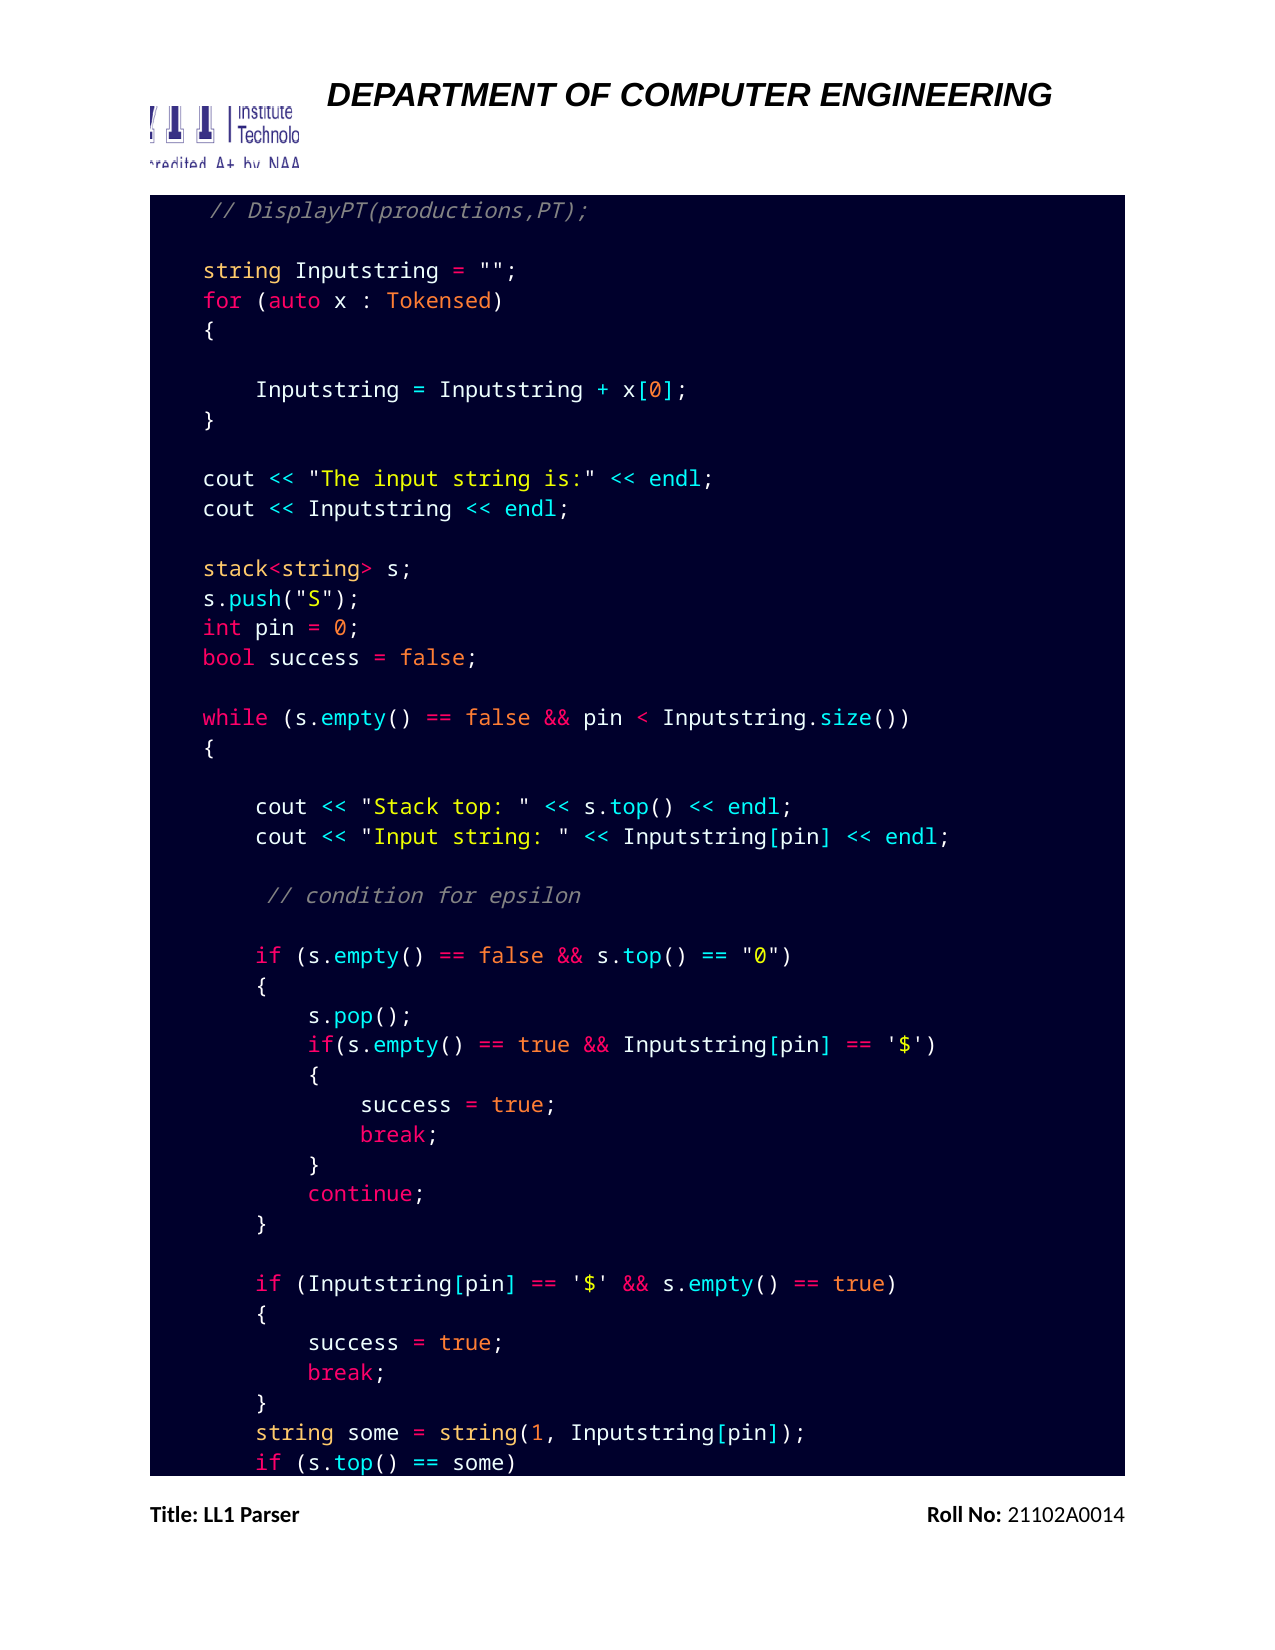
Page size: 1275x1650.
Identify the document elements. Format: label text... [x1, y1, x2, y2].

text } [150, 1148, 1125, 1178]
text s.pop(); [150, 999, 1125, 1029]
text // DisplayPT(productions,PT); [150, 195, 1125, 225]
text if (Inputstring[pin] == '$' && s.empty() == true) [150, 1268, 1125, 1297]
text int pin = 0; [150, 612, 1125, 642]
text cout << Inputstring << endl; [150, 493, 1125, 523]
text { [150, 970, 1125, 999]
text while (s.empty() == false && pin < Inputstring.size()) [150, 702, 1125, 731]
text if(s.empty() == true && Inputstring[pin] == '$') [150, 1029, 1125, 1059]
text stack<string> s; [150, 553, 1125, 582]
text if (s.empty() == false && s.top() == "0") [150, 940, 1125, 970]
text } [150, 404, 1125, 433]
text continue; [150, 1178, 1125, 1208]
text cout << "Input string: " << Inputstring[pin] << endl; [150, 821, 1125, 851]
text if (s.top() == some) [150, 1446, 1125, 1476]
text { [150, 731, 1125, 761]
text } [150, 1387, 1125, 1417]
text for (auto x : Tokensed) [150, 284, 1125, 314]
text string some = string(1, Inputstring[pin]); [150, 1417, 1125, 1446]
text Inputstring = Inputstring + x[0]; [150, 374, 1125, 404]
text { [150, 1297, 1125, 1327]
text success = true; [150, 1327, 1125, 1357]
text success = true; [150, 1089, 1125, 1119]
text break; [150, 1357, 1125, 1387]
text string Inputstring = ""; [150, 255, 1125, 284]
text { [150, 1059, 1125, 1089]
text bool success = false; [150, 642, 1125, 672]
text s.push("S"); [150, 582, 1125, 612]
text break; [150, 1119, 1125, 1148]
text } [150, 1208, 1125, 1238]
text cout << "Stack top: " << s.top() << endl; [150, 791, 1125, 821]
text cout << "The input string is:" << endl; [150, 463, 1125, 493]
text { [150, 314, 1125, 344]
text // condition for epsilon [150, 880, 1125, 910]
